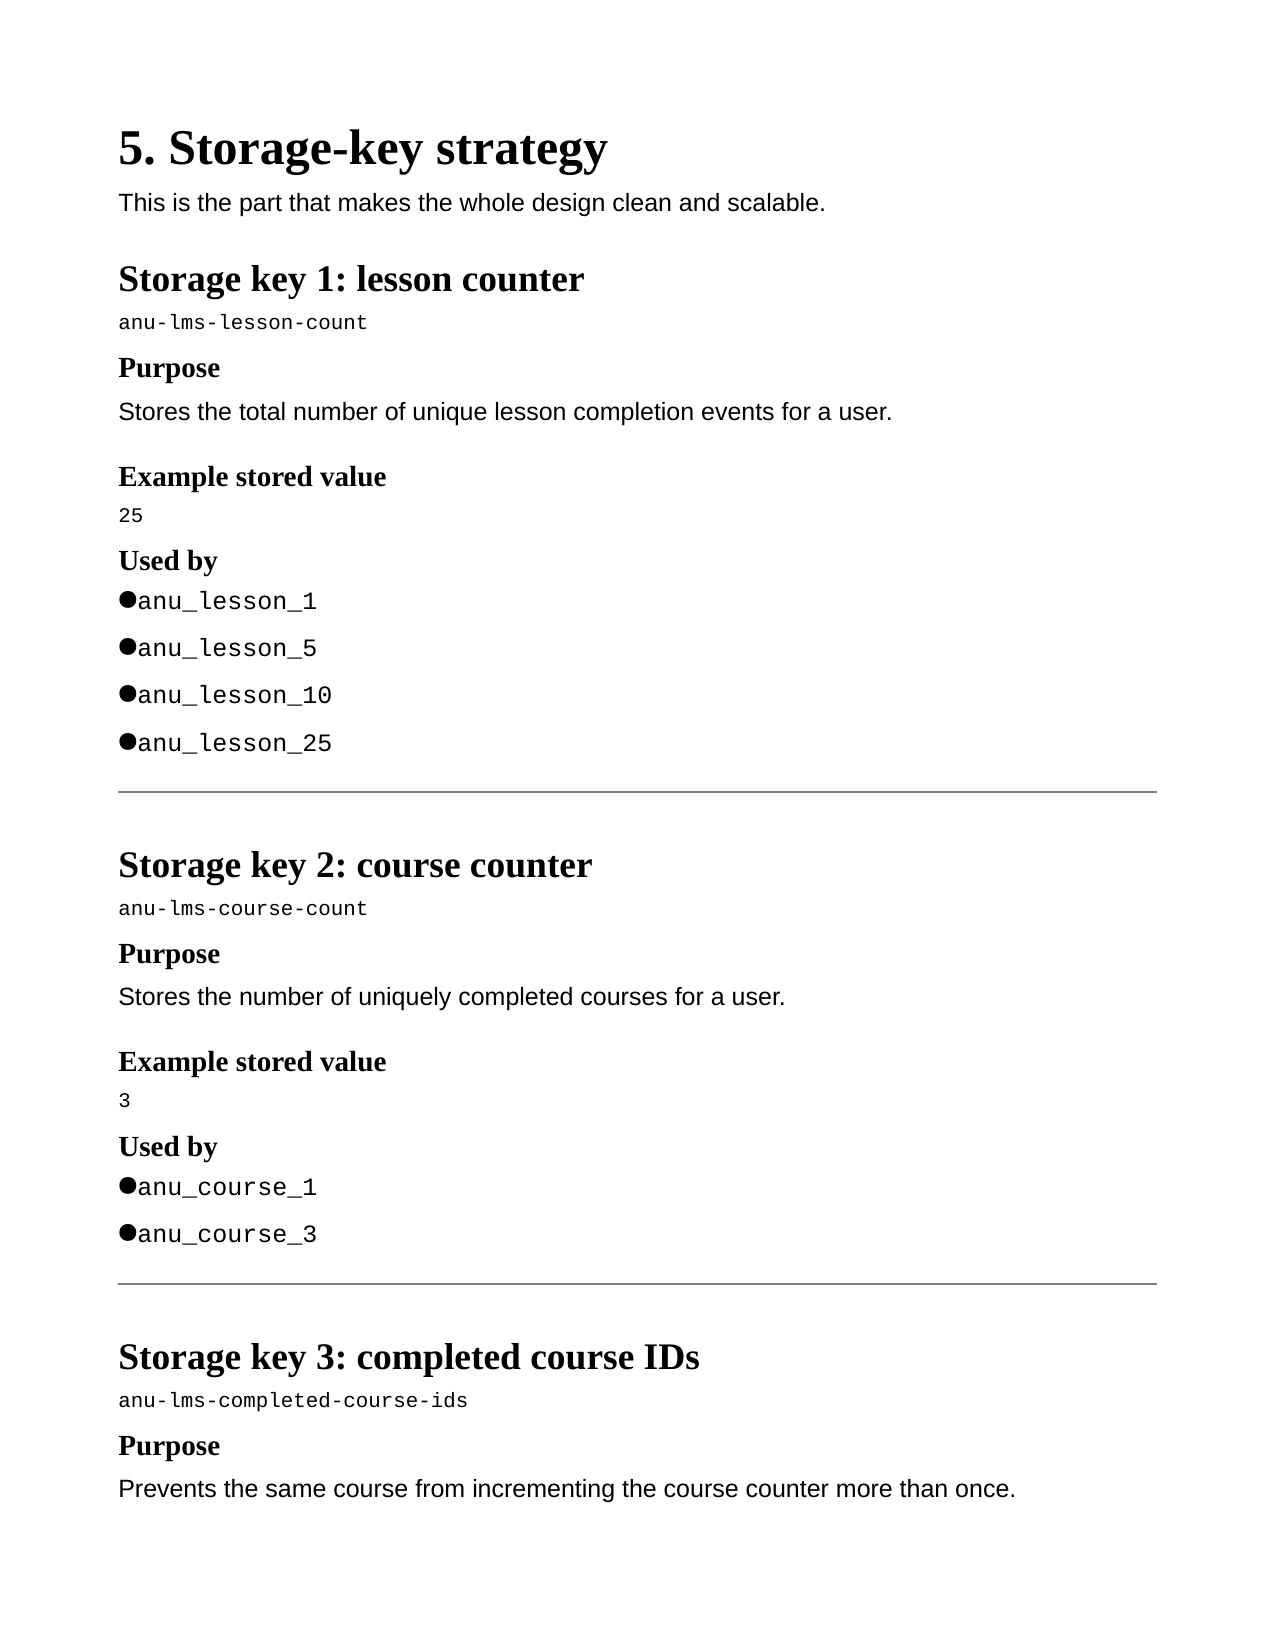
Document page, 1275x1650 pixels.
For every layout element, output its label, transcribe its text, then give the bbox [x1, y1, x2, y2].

text anu-lms-lesson-count [118, 312, 1157, 336]
subtitle Used by [118, 543, 1157, 576]
list anu_course_1 [118, 1175, 1157, 1203]
subtitle Storage key 3: completed course IDs [118, 1334, 1157, 1377]
text Prevents the same course from incrementing the course counter more than once. [118, 1474, 1157, 1503]
list anu_lesson_5 [118, 636, 1157, 664]
subtitle Storage key 2: course counter [118, 842, 1157, 886]
text 25 [118, 505, 1157, 528]
subtitle Example stored value [118, 459, 1157, 492]
list anu_lesson_10 [118, 683, 1157, 711]
list anu_lesson_1 [118, 589, 1157, 617]
text anu-lms-course-count [118, 898, 1157, 922]
subtitle 5. Storage-key strategy [118, 118, 1157, 176]
text Stores the number of uniquely completed courses for a user. [118, 982, 1157, 1011]
text anu-lms-completed-course-ids [118, 1390, 1157, 1413]
subtitle Purpose [118, 350, 1157, 384]
subtitle Used by [118, 1129, 1157, 1162]
subtitle Storage key 1: lesson counter [118, 257, 1157, 300]
text 3 [118, 1091, 1157, 1114]
subtitle Purpose [118, 1428, 1157, 1461]
list anu_lesson_25 [118, 730, 1157, 758]
subtitle Example stored value [118, 1044, 1157, 1078]
list anu_course_3 [118, 1222, 1157, 1250]
text Stores the total number of unique lesson completion events for a user. [118, 396, 1157, 425]
subtitle Purpose [118, 936, 1157, 970]
text This is the part that makes the whole design clean and scalable. [118, 188, 1157, 217]
